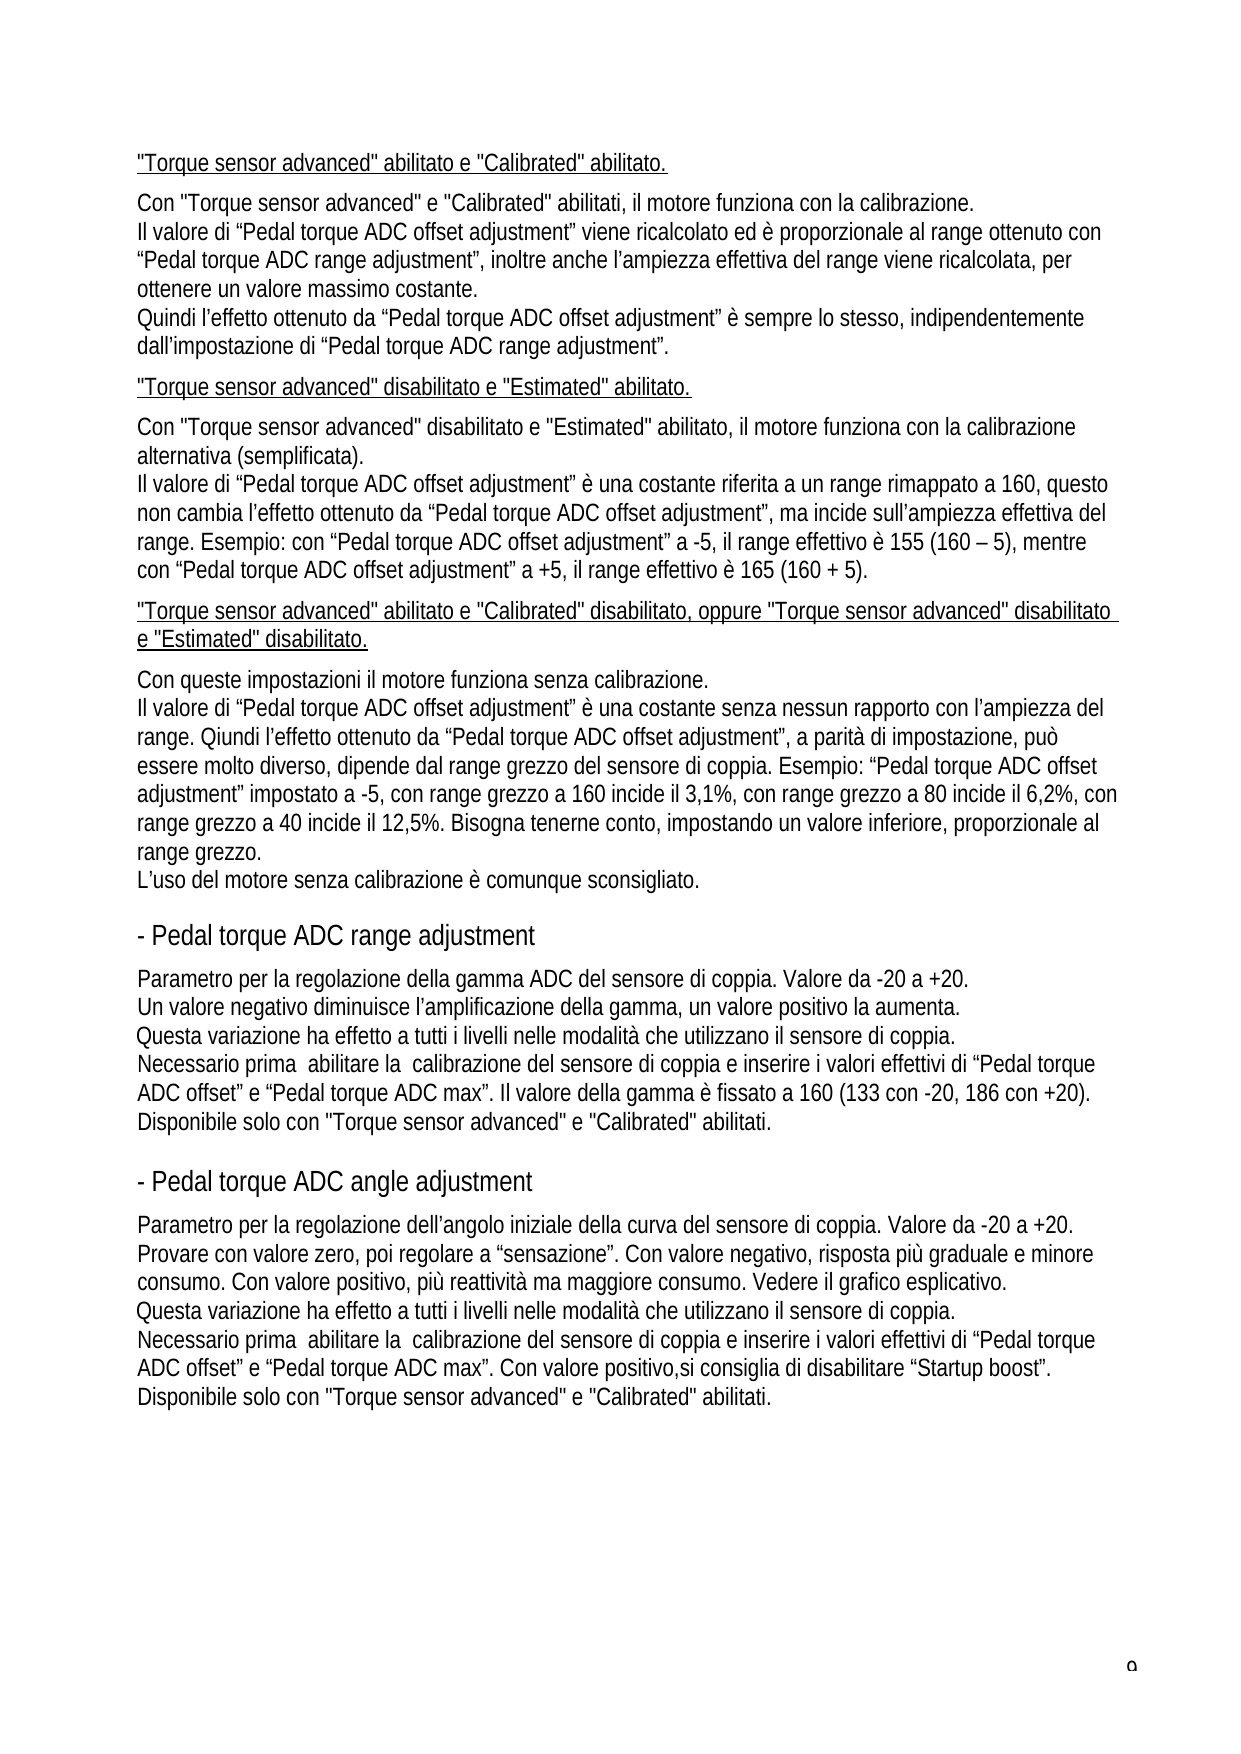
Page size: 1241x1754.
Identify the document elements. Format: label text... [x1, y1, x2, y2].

text Necessario prima abilitare la calibrazione del sensore di coppia e inserire i valori effettivi di “Pedal torque ADC offset” e “Pedal torque ADC max”. Con valore positivo,si consiglia di disabilitare “Startup boost”. [137, 1324, 1122, 1382]
text "Torque sensor advanced" abilitato e "Calibrated" abilitato. [137, 148, 1122, 176]
text Quindi l’effetto ottenuto da “Pedal torque ADC offset adjustment” è sempre lo stesso, indipendentemente dall’impostazione di “Pedal torque ADC range adjustment”. [137, 303, 1122, 360]
text Il valore di “Pedal torque ADC offset adjustment” è una costante riferita a un range rimappato a 160, questo non cambia l’effetto ottenuto da “Pedal torque ADC offset adjustment”, ma incide sull’ampiezza effettiva del range. Esempio: con “Pedal torque ADC offset adjustment” a -5, il range effettivo è 155 (160 – 5), mentre con “Pedal torque ADC offset adjustment” a +5, il range effettivo è 165 (160 + 5). [137, 469, 1122, 584]
text Parametro per la regolazione della gamma ADC del sensore di coppia. Valore da -20 a +20. [137, 963, 1122, 992]
text Il valore di “Pedal torque ADC offset adjustment” viene ricalcolato ed è proporzionale al range ottenuto con “Pedal torque ADC range adjustment”, inoltre anche l’ampiezza effettiva del range viene ricalcolata, per ottenere un valore massimo costante. [137, 217, 1122, 303]
text Il valore di “Pedal torque ADC offset adjustment” è una costante senza nessun rapporto con l’ampiezza del range. Qiundi l’effetto ottenuto da “Pedal torque ADC offset adjustment”, a parità di impostazione, può essere molto diverso, dipende dal range grezzo del sensore di coppia. Esempio: “Pedal torque ADC offset adjustment” impostato a -5, con range grezzo a 160 incide il 3,1%, con range grezzo a 80 incide il 6,2%, con range grezzo a 40 incide il 12,5%. Bisogna tenerne conto, impostando un valore inferiore, proporzionale al range grezzo. [137, 693, 1122, 865]
text - Pedal torque ADC range adjustment [137, 918, 1122, 951]
text L’uso del motore senza calibrazione è comunque sconsigliato. [137, 865, 1122, 894]
text Con queste impostazioni il motore funziona senza calibrazione. [137, 665, 1122, 693]
text Disponibile solo con "Torque sensor advanced" e "Calibrated" abilitati. [137, 1382, 1122, 1411]
text "Torque sensor advanced" disabilitato e "Estimated" abilitato. [137, 372, 1122, 400]
text Questa variazione ha effetto a tutti i livelli nelle modalità che utilizzano il sensore di coppia. [136, 1021, 1122, 1049]
text "Torque sensor advanced" abilitato e "Calibrated" disabilitato, oppure "Torque sensor advanced" disabilitato e "Estimated" disabilitato. [137, 596, 1122, 653]
text Un valore negativo diminuisce l’amplificazione della gamma, un valore positivo la aumenta. [137, 992, 1122, 1021]
text Disponibile solo con "Torque sensor advanced" e "Calibrated" abilitati. [137, 1107, 1122, 1135]
text Con "Torque sensor advanced" disabilitato e "Estimated" abilitato, il motore funziona con la calibrazione alternativa (semplificata). [137, 412, 1122, 469]
text Necessario prima abilitare la calibrazione del sensore di coppia e inserire i valori effettivi di “Pedal torque ADC offset” e “Pedal torque ADC max”. Il valore della gamma è fissato a 160 (133 con -20, 186 con +20). [137, 1049, 1122, 1107]
text - Pedal torque ADC angle adjustment [137, 1164, 1122, 1197]
text Questa variazione ha effetto a tutti i livelli nelle modalità che utilizzano il sensore di coppia. [136, 1296, 1122, 1324]
text Parametro per la regolazione dell’angolo iniziale della curva del sensore di coppia. Valore da -20 a +20. [137, 1210, 1122, 1239]
text Provare con valore zero, poi regolare a “sensazione”. Con valore negativo, risposta più graduale e minore consumo. Con valore positivo, più reattività ma maggiore consumo. Vedere il grafico esplicativo. [137, 1239, 1122, 1296]
text Con "Torque sensor advanced" e "Calibrated" abilitati, il motore funziona con la calibrazione. [137, 188, 1122, 217]
